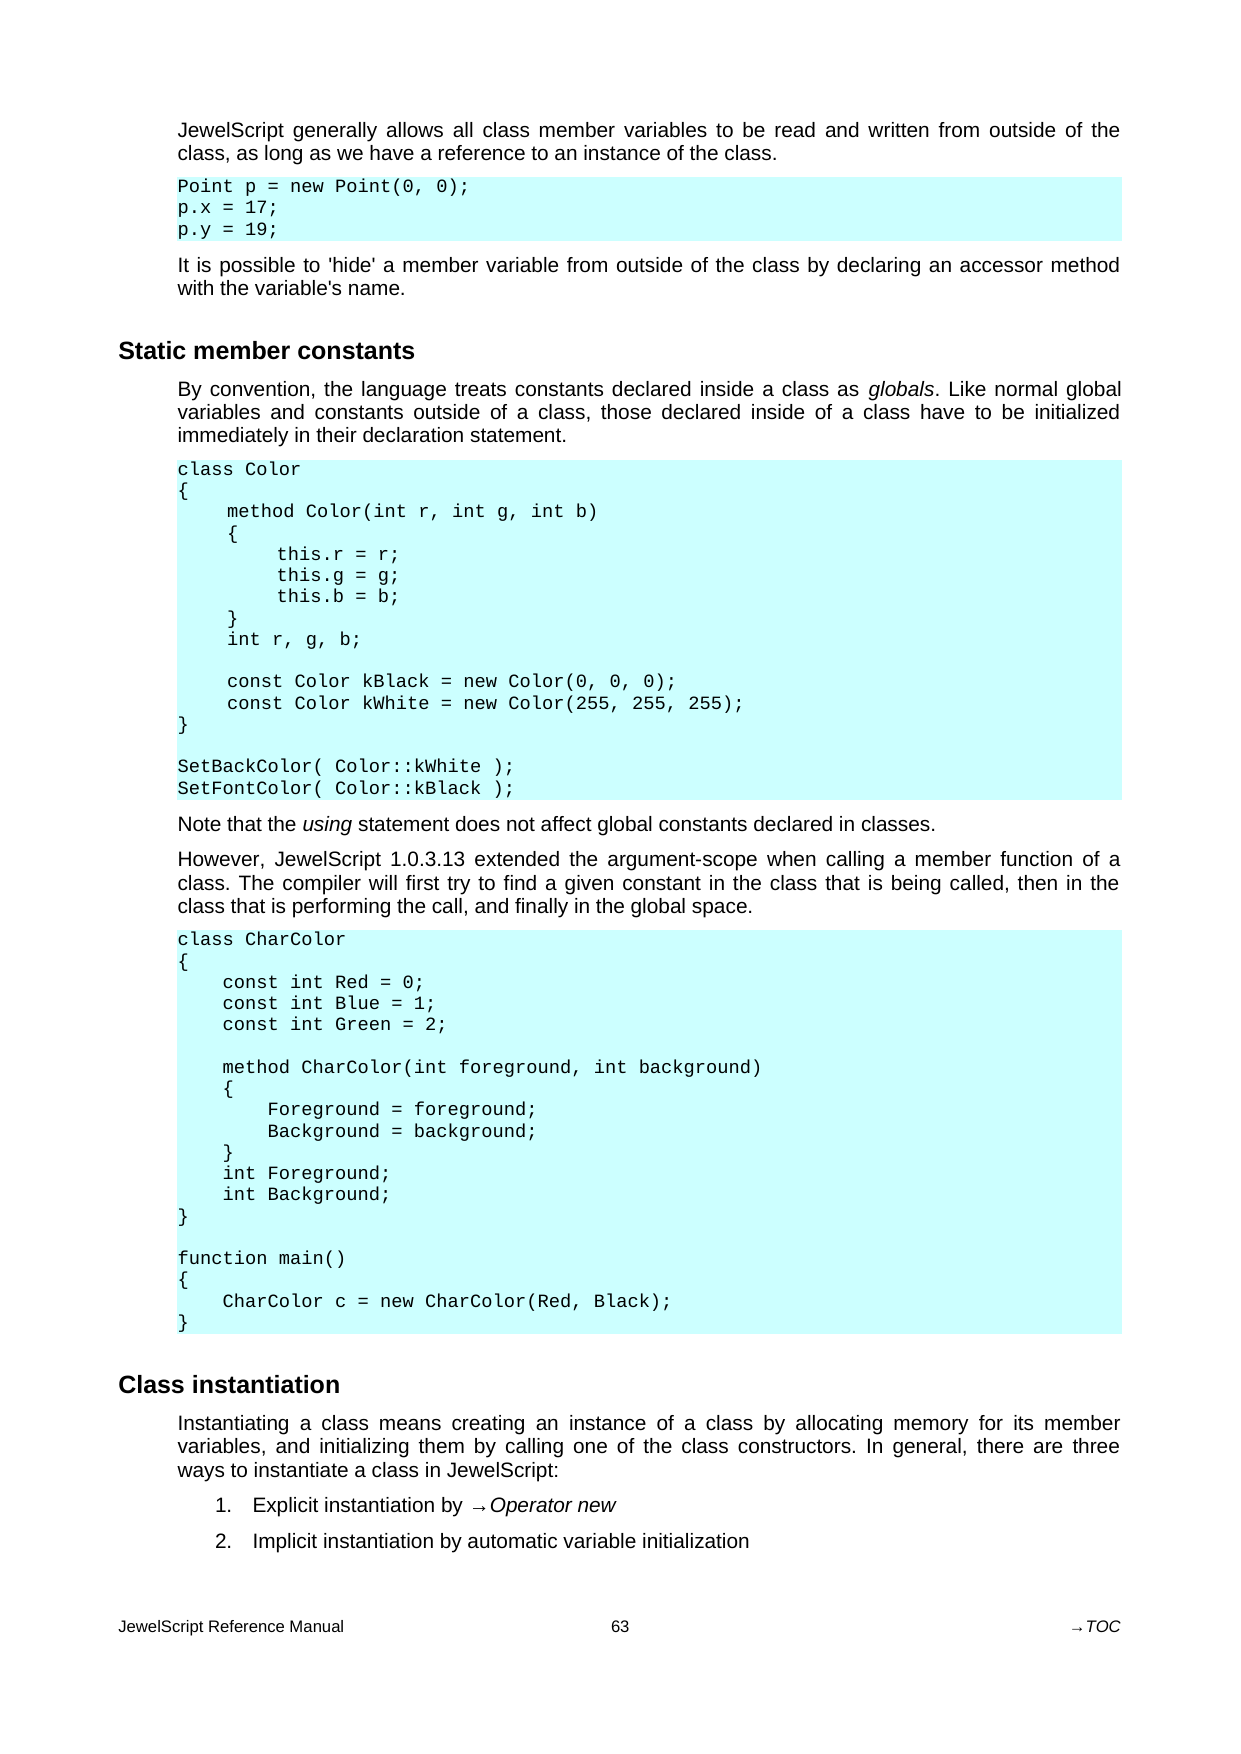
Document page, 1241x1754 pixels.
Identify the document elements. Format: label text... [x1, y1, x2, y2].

text Instantiating a class means creating an instance of a class by allocating memory for its member variables, and initializing them by calling one of the class constructors. In general, there are three ways to instantiate a class in JewelScript: [177, 1412, 1122, 1481]
text However, JewelScript 1.0.3.13 extended the argument-scope when calling a member function of a class. The compiler will first try to find a given constant in the class that is being called, then in the class that is performing the call, and finally in the global space. [177, 848, 1122, 918]
text Note that the using statement does not affect global constants declared in classes. [177, 812, 1122, 835]
list Explicit instantiation by →Operator new [215, 1494, 1122, 1517]
subtitle Static member constants [118, 337, 1122, 365]
subtitle Class instantiation [118, 1371, 1122, 1399]
list Implicit instantiation by automatic variable initialization [215, 1529, 1122, 1553]
text It is possible to 'hide' a member variable from outside of the class by declaring an accessor method with the variable's name. [177, 253, 1122, 300]
text Point p = new Point(0, 0); p.x = 17; p.y = 19; [177, 177, 1122, 241]
text class CharColor { const int Red = 0; const int Blue = 1; const int Green = 2; method CharColor(int foreground, int background) { Foreground = foreground; Background = background; } int Foreground; int Background; } function main() { CharColor c = new CharColor(Red, Black); } [177, 930, 1122, 1334]
text JewelScript generally allows all class member variables to be read and written from outside of the class, as long as we have a reference to an instance of the class. [177, 118, 1122, 164]
text class Color { method Color(int r, int g, int b) { this.r = r; this.g = g; this.b = b; } int r, g, b; const Color kBlack = new Color(0, 0, 0); const Color kWhite = new Color(255, 255, 255); } SetBackColor( Color::kWhite ); SetFontColor( Color::kBlack ); [177, 460, 1122, 800]
text By convention, the language treats constants declared inside a class as globals. Like normal global variables and constants outside of a class, those declared inside of a class have to be initialized immediately in their declaration statement. [177, 378, 1122, 447]
